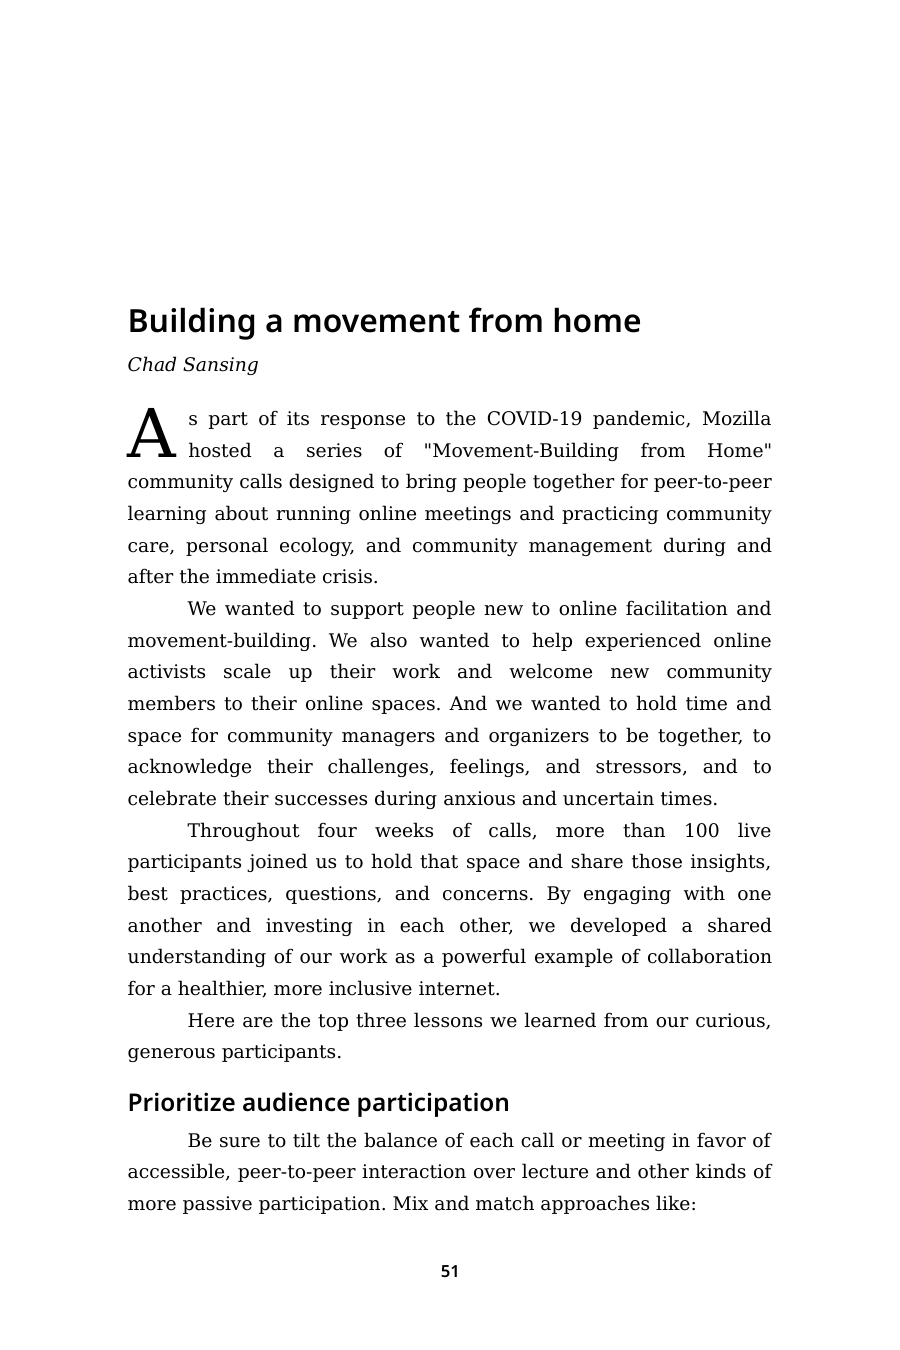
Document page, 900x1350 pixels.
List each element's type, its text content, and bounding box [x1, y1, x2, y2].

text Be sure to tilt the balance of each call or meeting in favor of accessible, peer-to-peer interaction over lecture and other kinds of more passive participation. Mix and match approaches like: [127, 1130, 772, 1215]
text Here are the top three lessons we learned from our curious, generous participants. [127, 1009, 772, 1063]
subtitle Prioritize audience participation [127, 1087, 772, 1117]
text Chad Sansing [127, 354, 772, 376]
text Throughout four weeks of calls, more than 100 live participants joined us to hold that space and share those insights, best practices, questions, and concerns. By engaging with one another and investing in each other, we developed a shared understanding of our work as a powerful example of collaboration for a healthier, more inclusive internet. [127, 819, 772, 1000]
text We wanted to support people new to online facilitation and movement-building. We also wanted to help experienced online activists scale up their work and welcome new community members to their online spaces. And we wanted to hold time and space for community managers and organizers to be together, to acknowledge their challenges, feelings, and stressors, and to celebrate their successes during anxious and uncertain times. [127, 598, 772, 810]
subtitle ﻿Building a movement from home [127, 298, 772, 341]
text As part of its response to the COVID-19 pandemic, Mozilla hosted a series of "Movement-Building from Home" community calls designed to bring people together for peer-to-peer learning about running online meetings and practicing community care, personal ecology, and community management during and after the immediate crisis. [127, 408, 772, 588]
